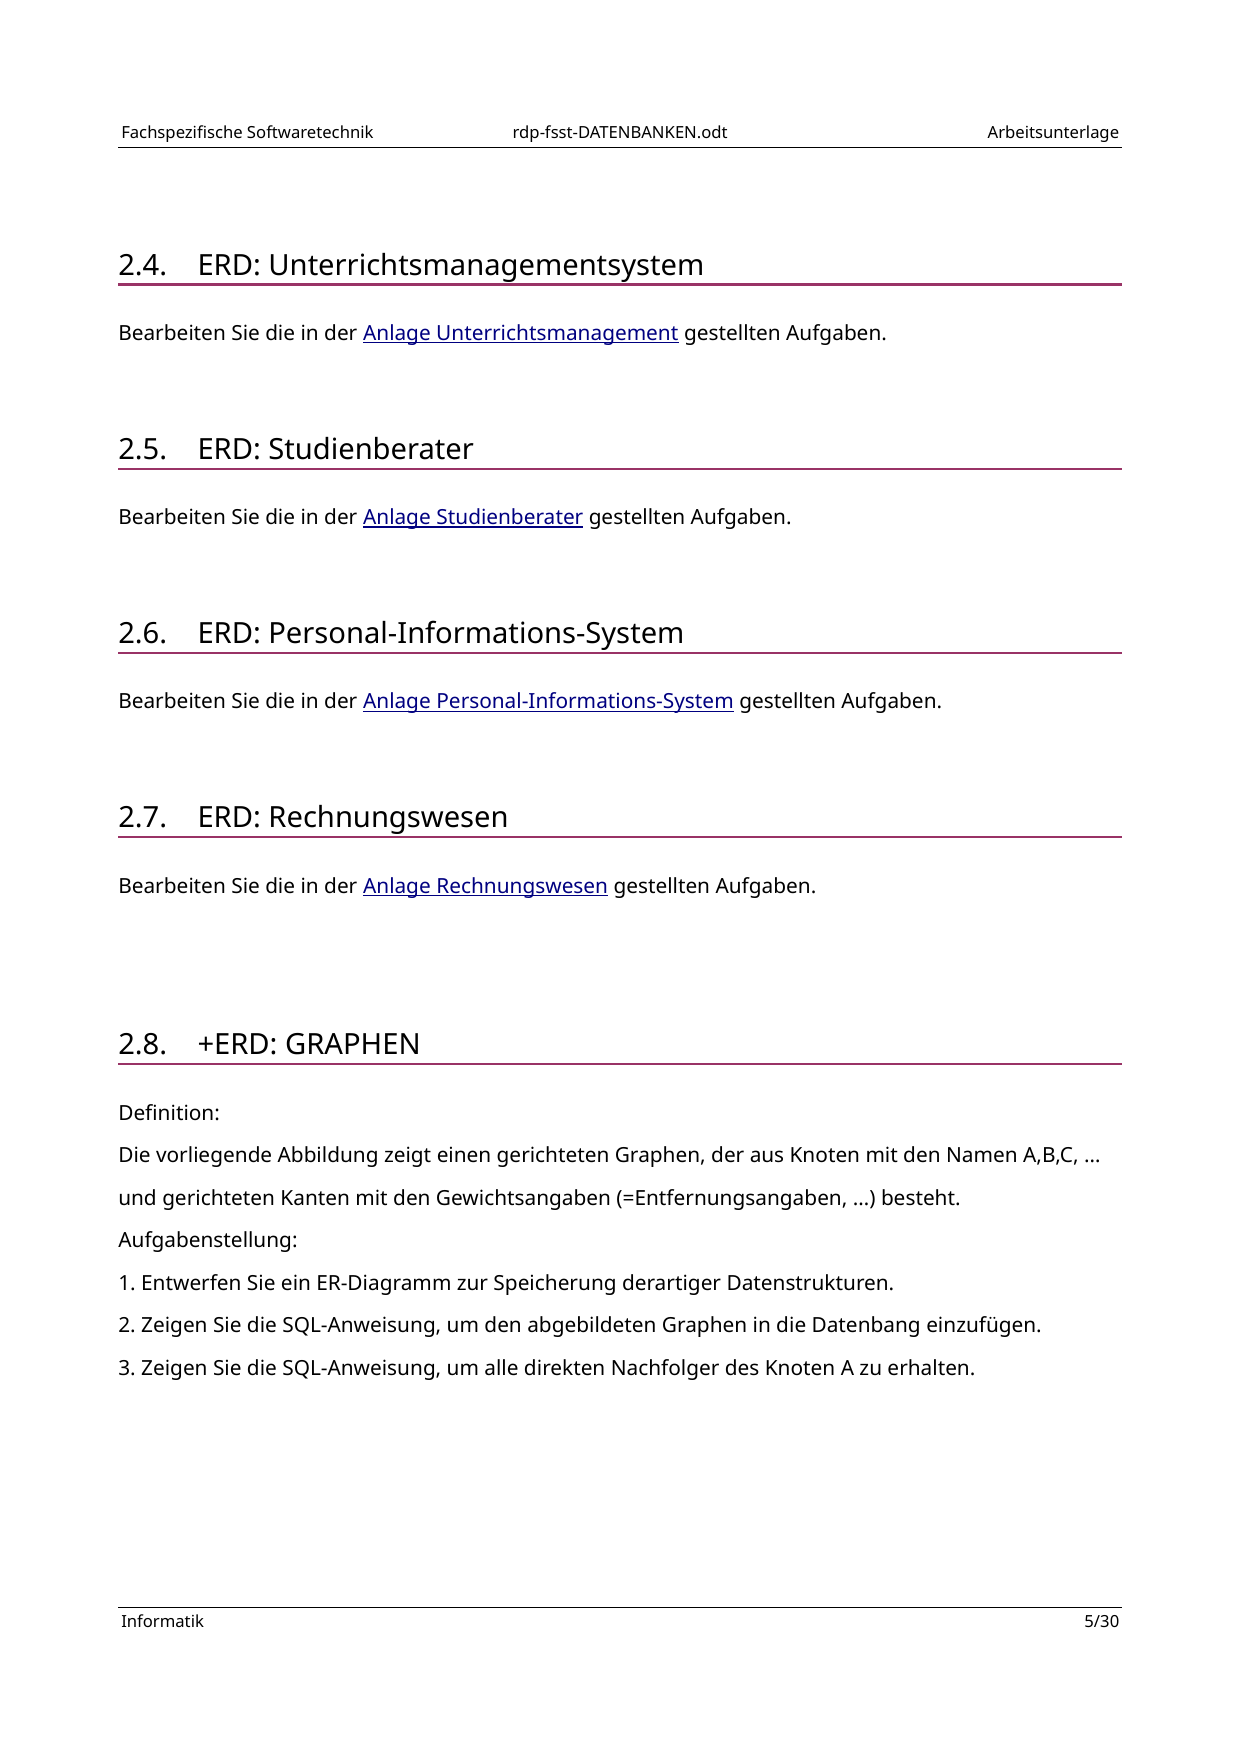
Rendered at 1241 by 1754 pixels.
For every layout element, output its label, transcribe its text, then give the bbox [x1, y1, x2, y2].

subtitle ERD: Studienberater [118, 428, 1122, 468]
subtitle ERD: Personal-Informations-System [118, 612, 1122, 652]
text Bearbeiten Sie die in der Anlage Personal-Informations-System gestellten Aufgaben. [118, 686, 1122, 715]
text 3. Zeigen Sie die SQL-Anweisung, um alle direkten Nachfolger des Knoten A zu erhalten. [118, 1353, 1122, 1382]
text Aufgabenstellung: [118, 1225, 1122, 1254]
text 1. Entwerfen Sie ein ER-Diagramm zur Speicherung derartiger Datenstrukturen. [118, 1268, 1122, 1296]
subtitle ERD: Rechnungswesen [118, 797, 1122, 836]
text Bearbeiten Sie die in der Anlage Unterrichtsmanagement gestellten Aufgaben. [118, 318, 1122, 346]
subtitle ERD: Unterrichtsmanagementsystem [118, 244, 1122, 283]
text 2. Zeigen Sie die SQL-Anweisung, um den abgebildeten Graphen in die Datenbang einzufügen. [118, 1311, 1122, 1339]
text Definition: [118, 1098, 1122, 1126]
text Bearbeiten Sie die in der Anlage Rechnungswesen gestellten Aufgaben. [118, 871, 1122, 899]
text Bearbeiten Sie die in der Anlage Studienberater gestellten Aufgaben. [118, 502, 1122, 531]
text Die vorliegende Abbildung zeigt einen gerichteten Graphen, der aus Knoten mit den Namen A,B,C, … und gerichteten Kanten mit den Gewichtsangaben (=Entfernungsangaben, …) besteht. [118, 1140, 1122, 1211]
subtitle +ERD: GRAPHEN [118, 1023, 1122, 1063]
